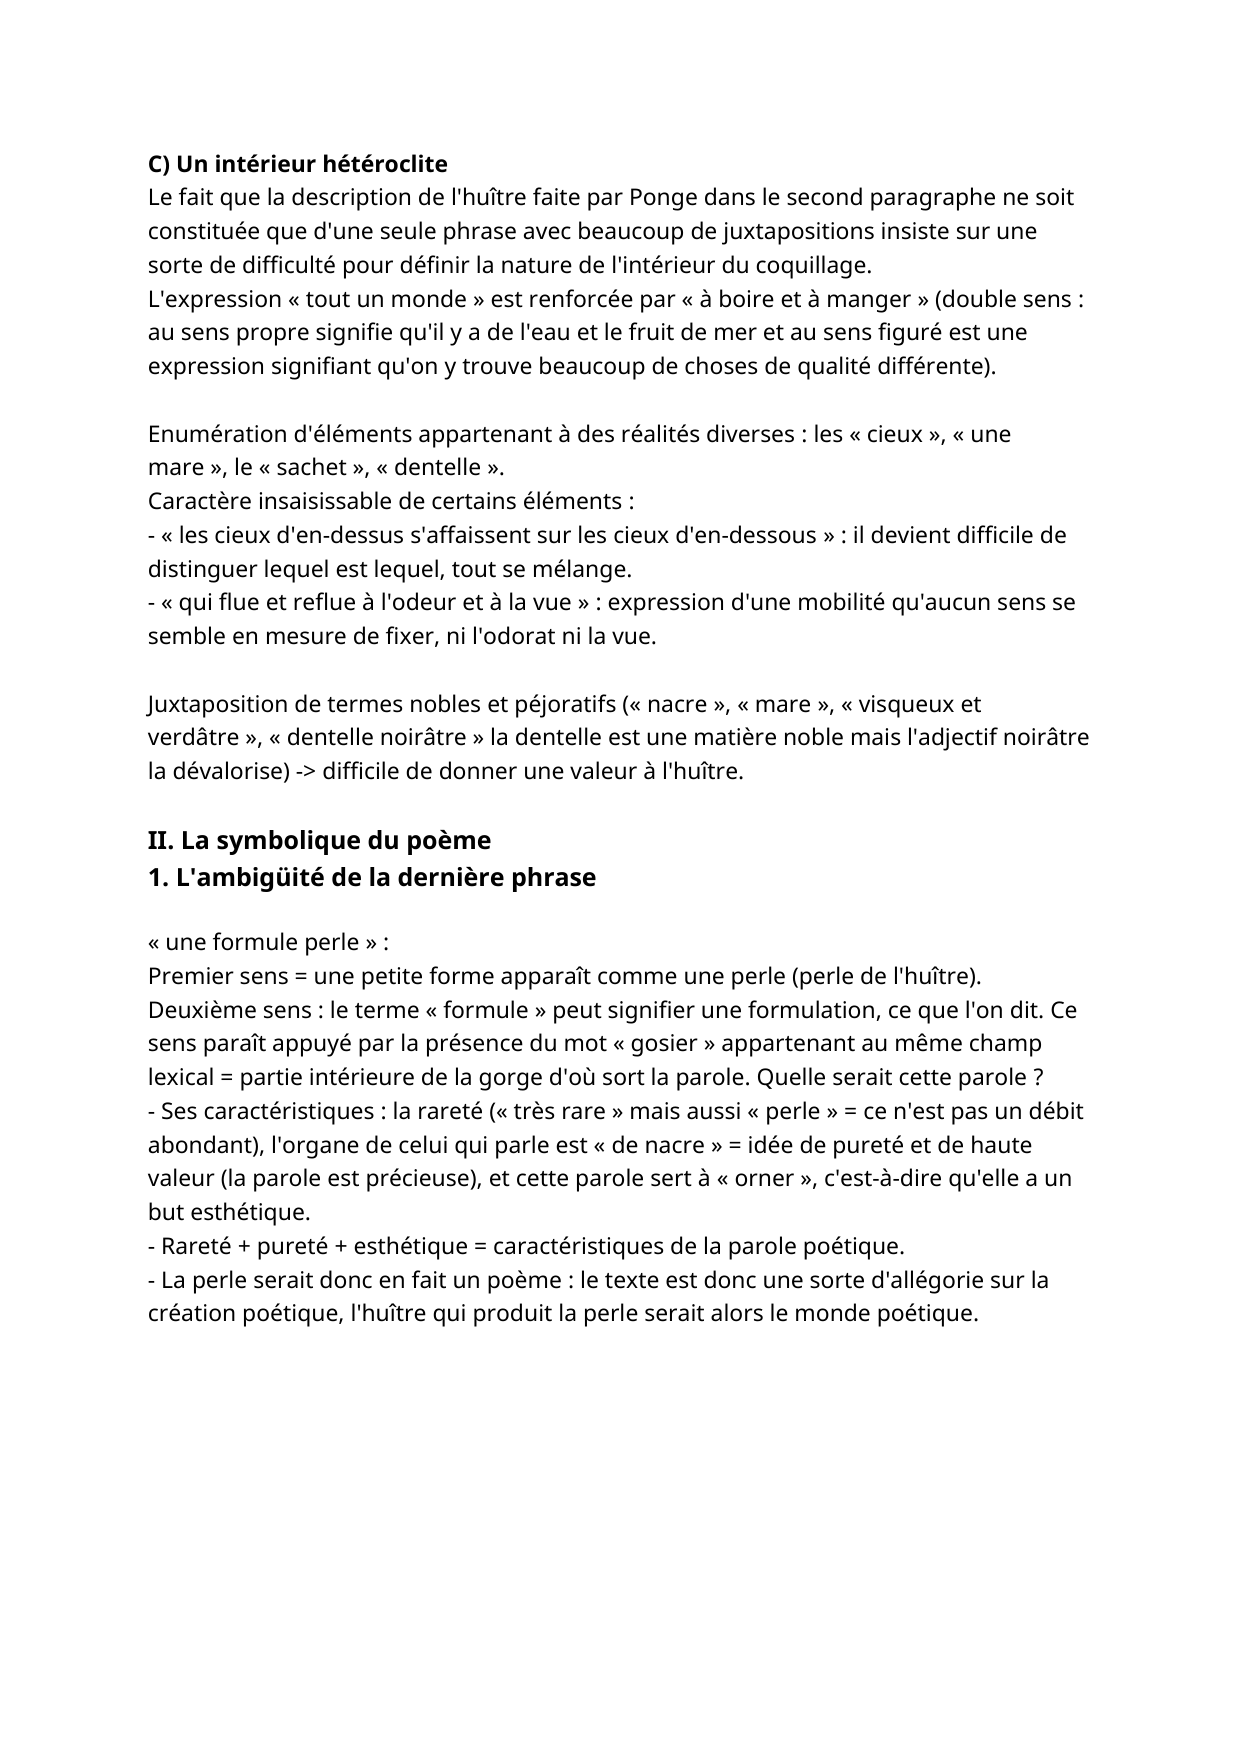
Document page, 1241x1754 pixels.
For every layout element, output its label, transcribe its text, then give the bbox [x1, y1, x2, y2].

text Le fait que la description de l'huître faite par Ponge dans le second paragraphe ne soit constituée que d'une seule phrase avec beaucoup de juxtapositions insiste sur une sorte de difficulté pour définir la nature de l'intérieur du coquillage. L'expression « tout un monde » est renforcée par « à boire et à manger » (double sens : au sens propre signifie qu'il y a de l'eau et le fruit de mer et au sens figuré est une expression signifiant qu'on y trouve beaucoup de choses de qualité différente). Enumération d'éléments appartenant à des réalités diverses : les « cieux », « une mare », le « sachet », « dentelle ». Caractère insaisissable de certains éléments : - « les cieux d'en-dessus s'affaissent sur les cieux d'en-dessous » : il devient difficile de distinguer lequel est lequel, tout se mélange. - « qui flue et reflue à l'odeur et à la vue » : expression d'une mobilité qu'aucun sens se semble en mesure de fixer, ni l'odorat ni la vue. Juxtaposition de termes nobles et péjoratifs (« nacre », « mare », « visqueux et verdâtre », « dentelle noirâtre » la dentelle est une matière noble mais l'adjectif noirâtre la dévalorise) -> difficile de donner une valeur à l'huître. [148, 181, 1093, 786]
text II. La symbolique du poème 1. L'ambigüité de la dernière phrase « une formule perle » : Premier sens = une petite forme apparaît comme une perle (perle de l'huître). Deuxième sens : le terme « formule » peut signifier une formulation, ce que l'on dit. Ce sens paraît appuyé par la présence du mot « gosier » appartenant au même champ lexical = partie intérieure de la gorge d'où sort la parole. Quelle serait cette parole ? - Ses caractéristiques : la rareté (« très rare » mais aussi « perle » = ce n'est pas un débit abondant), l'organe de celui qui parle est « de nacre » = idée de pureté et de haute valeur (la parole est précieuse), et cette parole sert à « orner », c'est-à-dire qu'elle a un but esthétique. - Rareté + pureté + esthétique = caractéristiques de la parole poétique. - La perle serait donc en fait un poème : le texte est donc une sorte d'allégorie sur la création poétique, l'huître qui produit la perle serait alors le monde poétique. [148, 823, 1093, 1329]
text C) Un intérieur hétéroclite [148, 148, 1093, 179]
